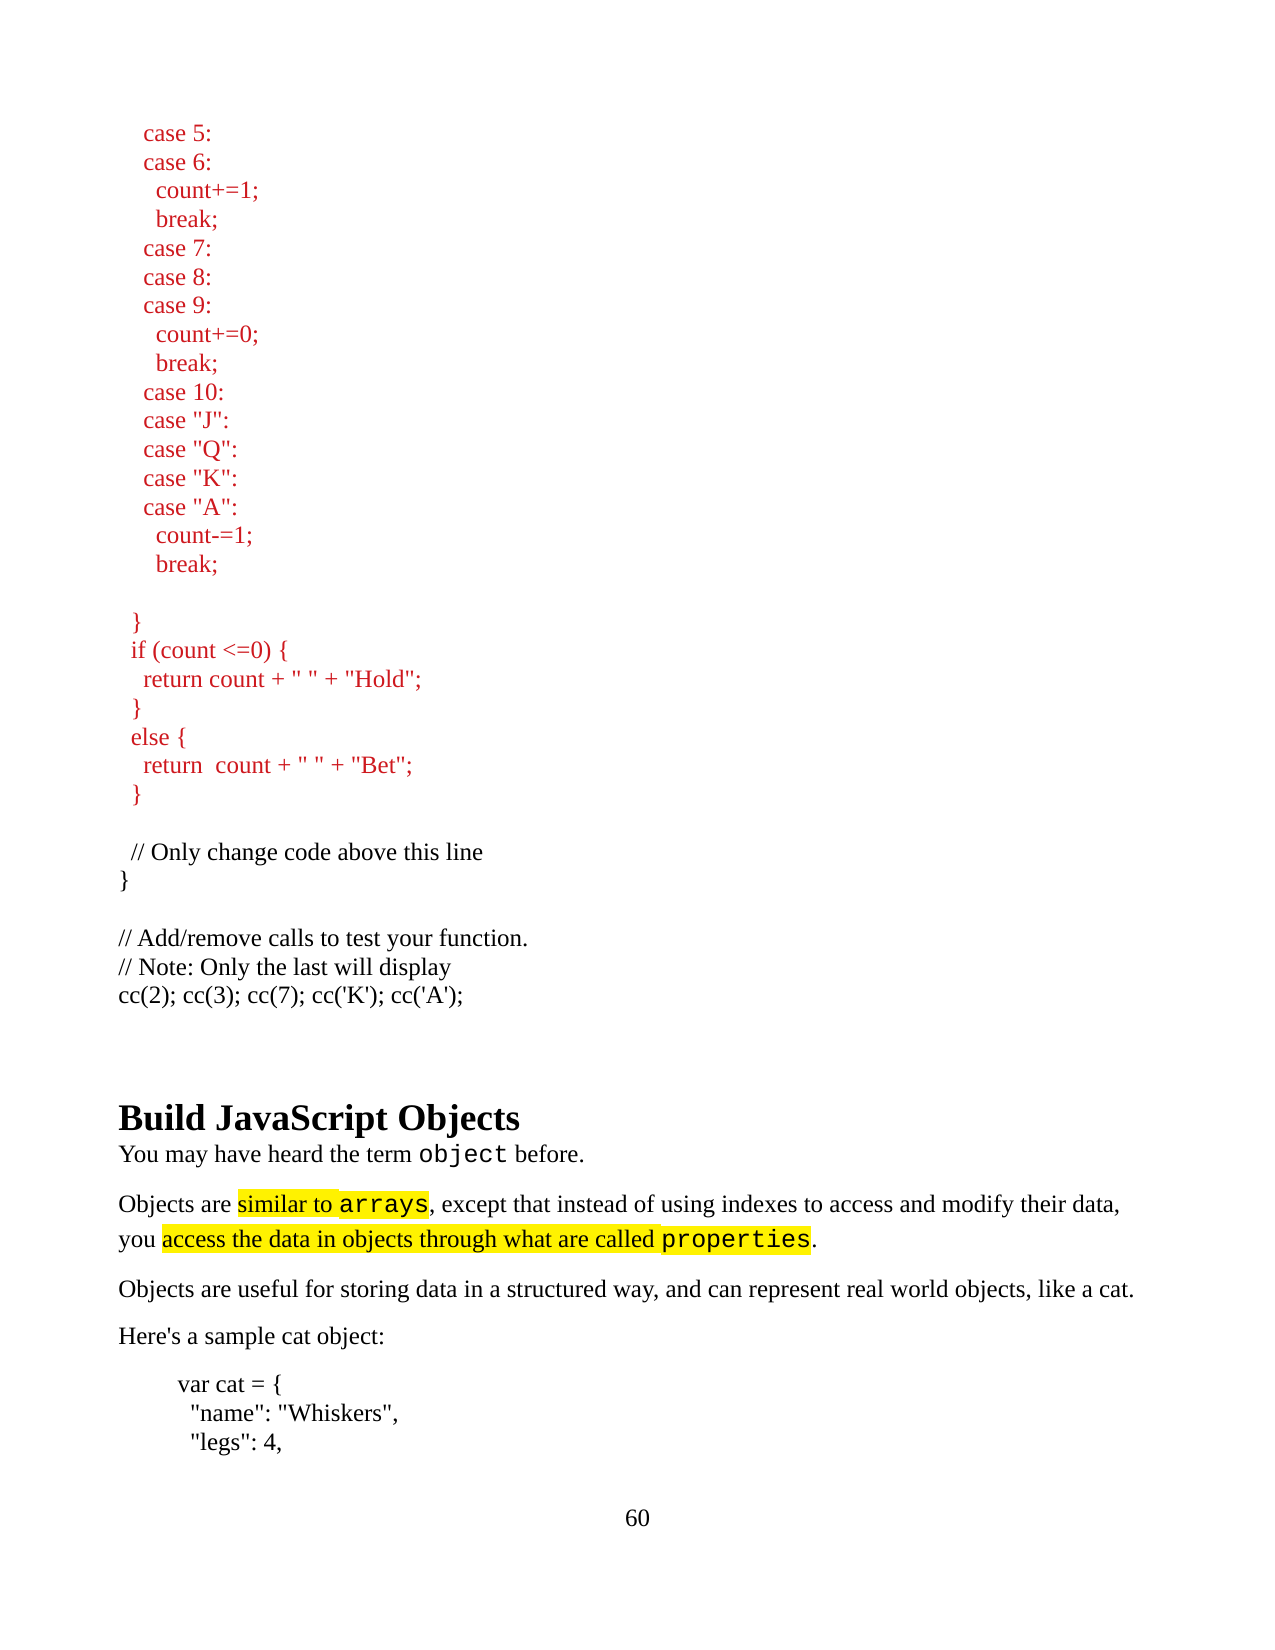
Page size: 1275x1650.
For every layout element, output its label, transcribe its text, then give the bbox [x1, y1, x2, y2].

text case 5: [118, 118, 1157, 147]
text break; [118, 348, 1157, 377]
text // Add/remove calls to test your function. [118, 923, 1157, 952]
text Here's a sample cat object: [118, 1321, 1157, 1350]
text return count + " " + "Hold"; [118, 664, 1157, 693]
text Objects are useful for storing data in a structured way, and can represent real world objects, like a cat. [118, 1274, 1157, 1303]
text case 6: [118, 147, 1157, 176]
text } [118, 779, 1157, 808]
text var cat = { "name": "Whiskers", "legs": 4, [177, 1369, 1098, 1455]
text return count + " " + "Bet"; [118, 751, 1157, 779]
text case "A": [118, 492, 1157, 521]
text case 9: [118, 291, 1157, 319]
text case "Q": [118, 434, 1157, 463]
text case "K": [118, 463, 1157, 492]
text cc(2); cc(3); cc(7); cc('K'); cc('A'); [118, 981, 1157, 1009]
text case 10: [118, 377, 1157, 406]
text break; [118, 549, 1157, 578]
text // Only change code above this line [118, 837, 1157, 866]
text case 8: [118, 262, 1157, 291]
text count+=0; [118, 319, 1157, 348]
text Objects are similar to arrays, except that instead of using indexes to access and modify their data, you access the data in objects through what are called properties. [118, 1189, 1157, 1255]
text count+=1; [118, 176, 1157, 204]
text case 7: [118, 233, 1157, 262]
text if (count <=0) { [118, 636, 1157, 664]
text } [118, 693, 1157, 722]
text count-=1; [118, 521, 1157, 549]
text break; [118, 204, 1157, 233]
text else { [118, 722, 1157, 751]
text case "J": [118, 406, 1157, 434]
text // Note: Only the last will display [118, 952, 1157, 981]
text You may have heard the term object before. [118, 1139, 1157, 1169]
subtitle Build JavaScript Objects [118, 1096, 1157, 1139]
text } [118, 607, 1157, 636]
text } [118, 866, 1157, 894]
